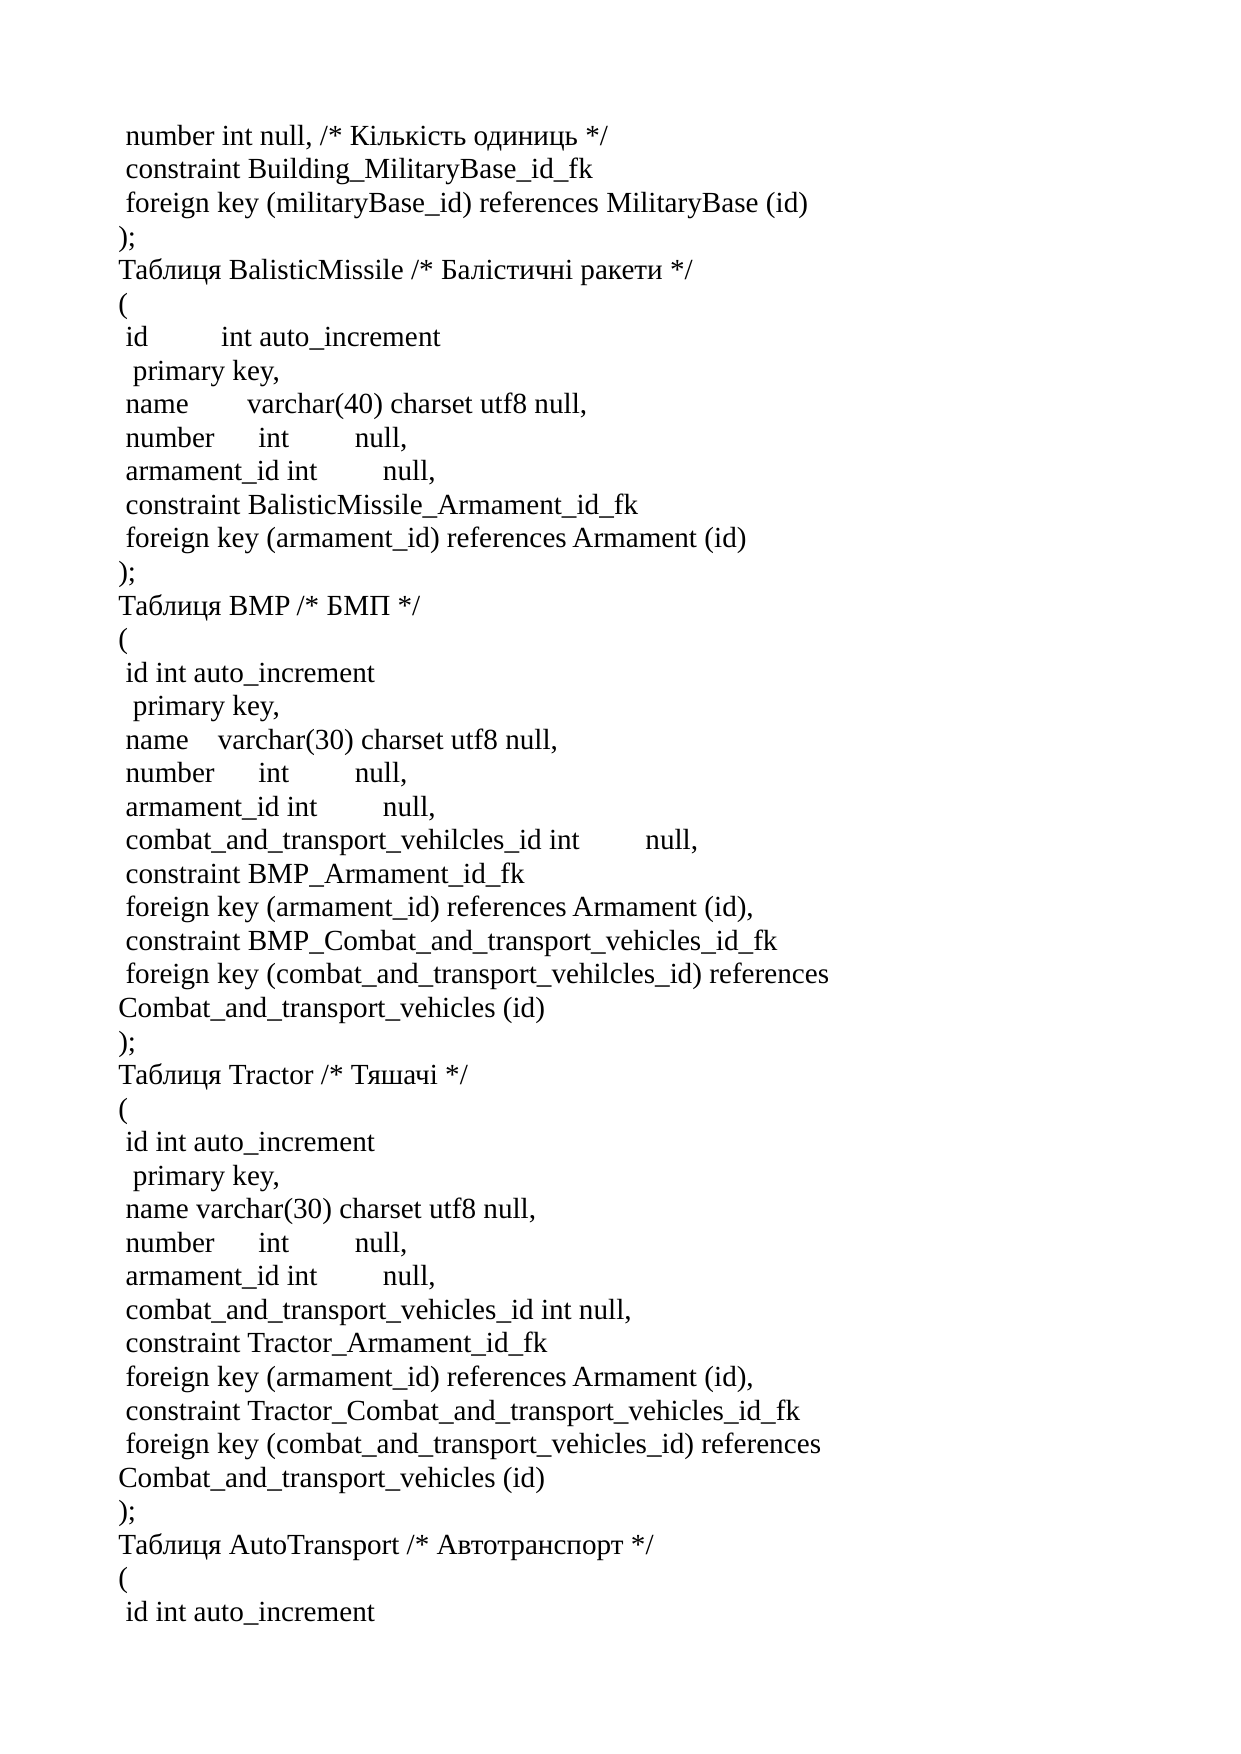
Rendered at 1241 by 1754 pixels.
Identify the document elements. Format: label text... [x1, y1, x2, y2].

text ); [118, 554, 1122, 588]
text armament_id int null, [118, 453, 1122, 487]
text foreign key (combat_and_transport_vehilcles_id) references Combat_and_transport_vehicles (id) [118, 957, 1122, 1024]
text armament_id int null, [118, 1258, 1122, 1292]
text combat_and_transport_vehilcles_id int null, [118, 822, 1122, 856]
text number int null, [118, 1225, 1122, 1258]
text foreign key (militaryBase_id) references MilitaryBase (id) [118, 185, 1122, 219]
text id int auto_increment [118, 1594, 1122, 1627]
text Таблиця BalisticMissile /* Балістичні ракети */ [118, 252, 1122, 286]
text Таблиця Tractor /* Тяшачі */ [118, 1057, 1122, 1091]
text primary key, [118, 353, 1122, 386]
text foreign key (armament_id) references Armament (id), [118, 1359, 1122, 1393]
text id int auto_increment [118, 655, 1122, 688]
text constraint Building_MilitaryBase_id_fk [118, 152, 1122, 185]
text primary key, [118, 688, 1122, 722]
text constraint BMP_Combat_and_transport_vehicles_id_fk [118, 923, 1122, 957]
text ( [118, 1560, 1122, 1594]
text name varchar(40) charset utf8 null, [118, 386, 1122, 420]
text Таблиця BMP /* БМП */ [118, 588, 1122, 621]
text combat_and_transport_vehicles_id int null, [118, 1292, 1122, 1326]
text id int auto_increment [118, 1124, 1122, 1158]
text constraint BalisticMissile_Armament_id_fk [118, 487, 1122, 521]
text name varchar(30) charset utf8 null, [118, 722, 1122, 755]
text name varchar(30) charset utf8 null, [118, 1191, 1122, 1225]
text foreign key (armament_id) references Armament (id) [118, 521, 1122, 554]
text ( [118, 1091, 1122, 1124]
text ( [118, 286, 1122, 319]
text ); [118, 1024, 1122, 1057]
text foreign key (combat_and_transport_vehicles_id) references Combat_and_transport_vehicles (id) [118, 1426, 1122, 1493]
text ); [118, 219, 1122, 252]
text armament_id int null, [118, 789, 1122, 822]
text constraint Tractor_Combat_and_transport_vehicles_id_fk [118, 1393, 1122, 1426]
text foreign key (armament_id) references Armament (id), [118, 889, 1122, 923]
text Таблиця AutoTransport /* Автотранспорт */ [118, 1527, 1122, 1560]
text number int null, [118, 755, 1122, 789]
text number int null, /* Кількість одиниць */ [118, 118, 1122, 152]
text number int null, [118, 420, 1122, 453]
text ( [118, 621, 1122, 655]
text ); [118, 1493, 1122, 1527]
text id int auto_increment [118, 319, 1122, 353]
text primary key, [118, 1158, 1122, 1191]
text constraint Tractor_Armament_id_fk [118, 1326, 1122, 1359]
text constraint BMP_Armament_id_fk [118, 856, 1122, 889]
